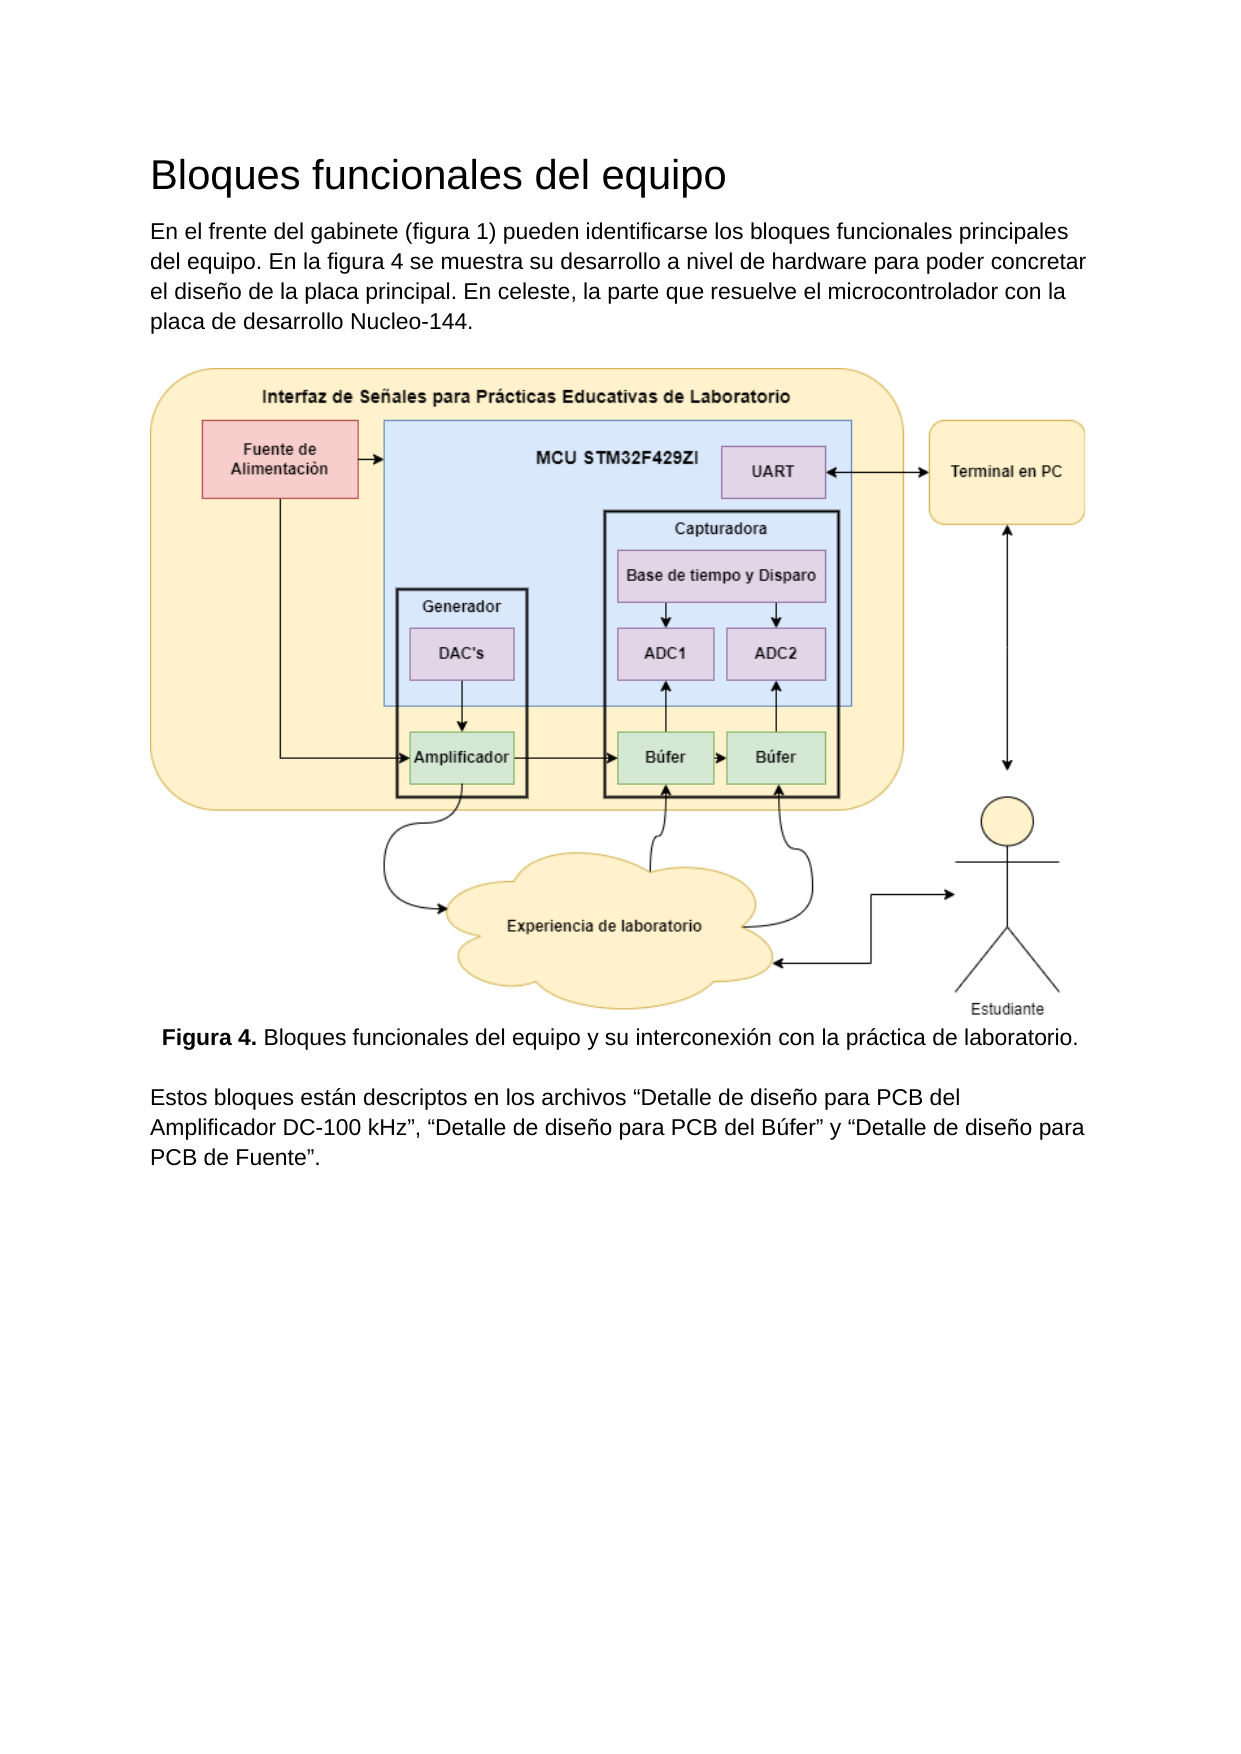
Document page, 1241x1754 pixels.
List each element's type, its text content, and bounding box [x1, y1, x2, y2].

text Estos bloques están descriptos en los archivos “Detalle de diseño para PCB del Amplificador DC-100 kHz”, “Detalle de diseño para PCB del Búfer” y “Detalle de diseño para PCB de Fuente”. [150, 1084, 1090, 1171]
subtitle Bloques funcionales del equipo [150, 150, 1090, 198]
text Figura 4. Bloques funcionales del equipo y su interconexión con la práctica de laboratorio. [150, 1023, 1090, 1050]
text En el frente del gabinete (figura 1) pueden identificarse los bloques funcionales principales del equipo. En la figura 4 se muestra su desarrollo a nivel de hardware para poder concretar el diseño de la placa principal. En celeste, la parte que resuelve el microcontrolador con la placa de desarrollo Nucleo-144. [150, 218, 1090, 334]
picture [150, 368, 1085, 1020]
